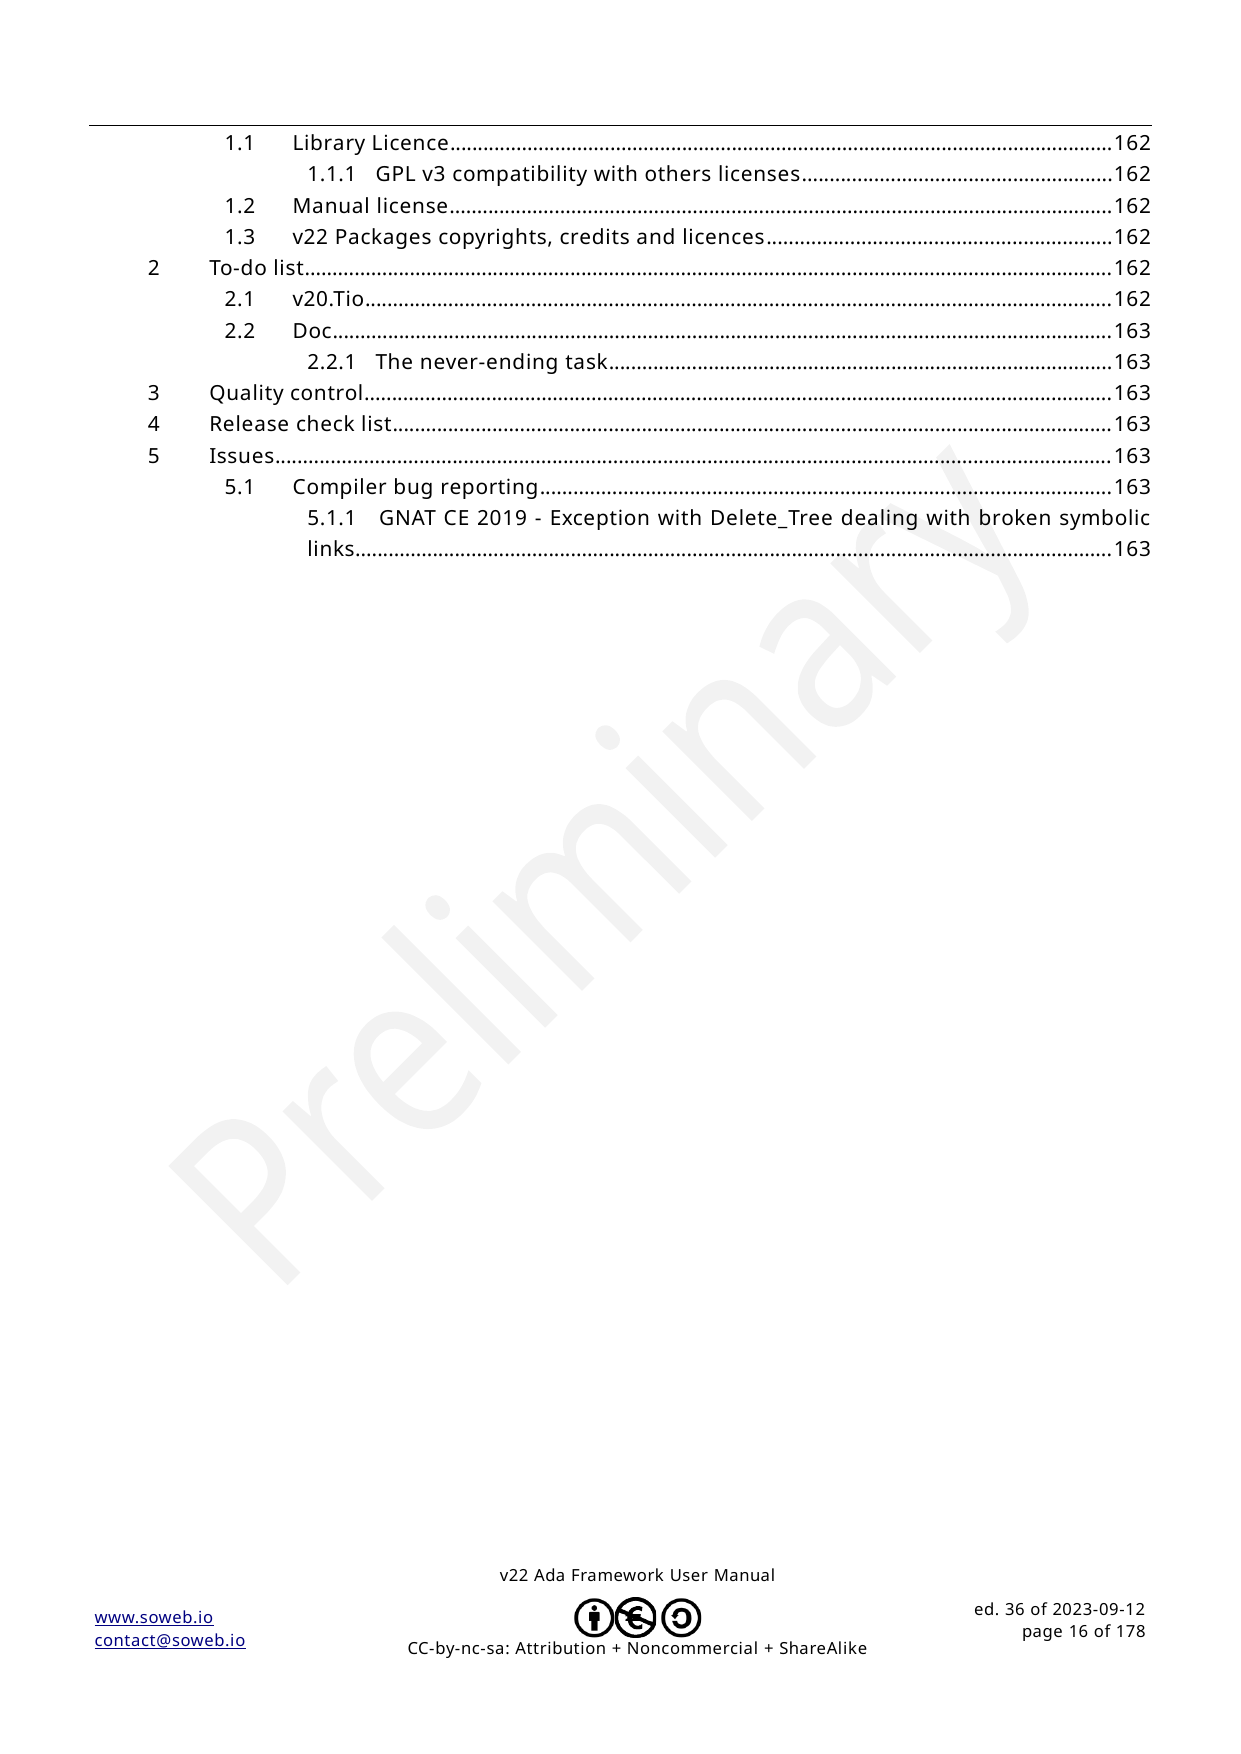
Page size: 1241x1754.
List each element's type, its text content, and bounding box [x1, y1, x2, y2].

text 1.1.1 GPL v3 compatibility with others licenses 162 [307, 157, 1152, 188]
picture [573, 1597, 657, 1638]
text 3 Quality control 163 [148, 376, 1152, 407]
text 1.1 Library Licence 162 [224, 126, 1152, 157]
text 5.1 Compiler bug reporting 163 [963, 469, 1152, 501]
text 5.1.1 GNAT CE 2019 - Exception with Delete_Tree dealing with broken symbolic links 163 [870, 517, 970, 563]
text 5.1.1 GNAT CE 2019 - Exception with Delete_Tree dealing with broken symbolic links 163 [980, 501, 1152, 563]
text 2.1 v20.Tio 162 [224, 282, 1152, 313]
text 5.1 Compiler bug reporting 163 [224, 469, 958, 501]
text 5 Issues 163 [148, 438, 1152, 469]
text 2 To-do list 162 [148, 251, 1152, 282]
text 2.2.1 The never-ending task 163 [307, 344, 1152, 376]
text 1.3 v22 Packages copyrights, credits and licences 162 [224, 219, 1152, 251]
text 2.2 Doc 163 [224, 313, 1152, 344]
picture [660, 1597, 702, 1638]
text 5.1.1 GNAT CE 2019 - Exception with Delete_Tree dealing with broken symbolic links 163 [307, 501, 988, 563]
text 4 Release check list 163 [148, 407, 1152, 438]
text 1.2 Manual license 162 [224, 188, 1152, 219]
